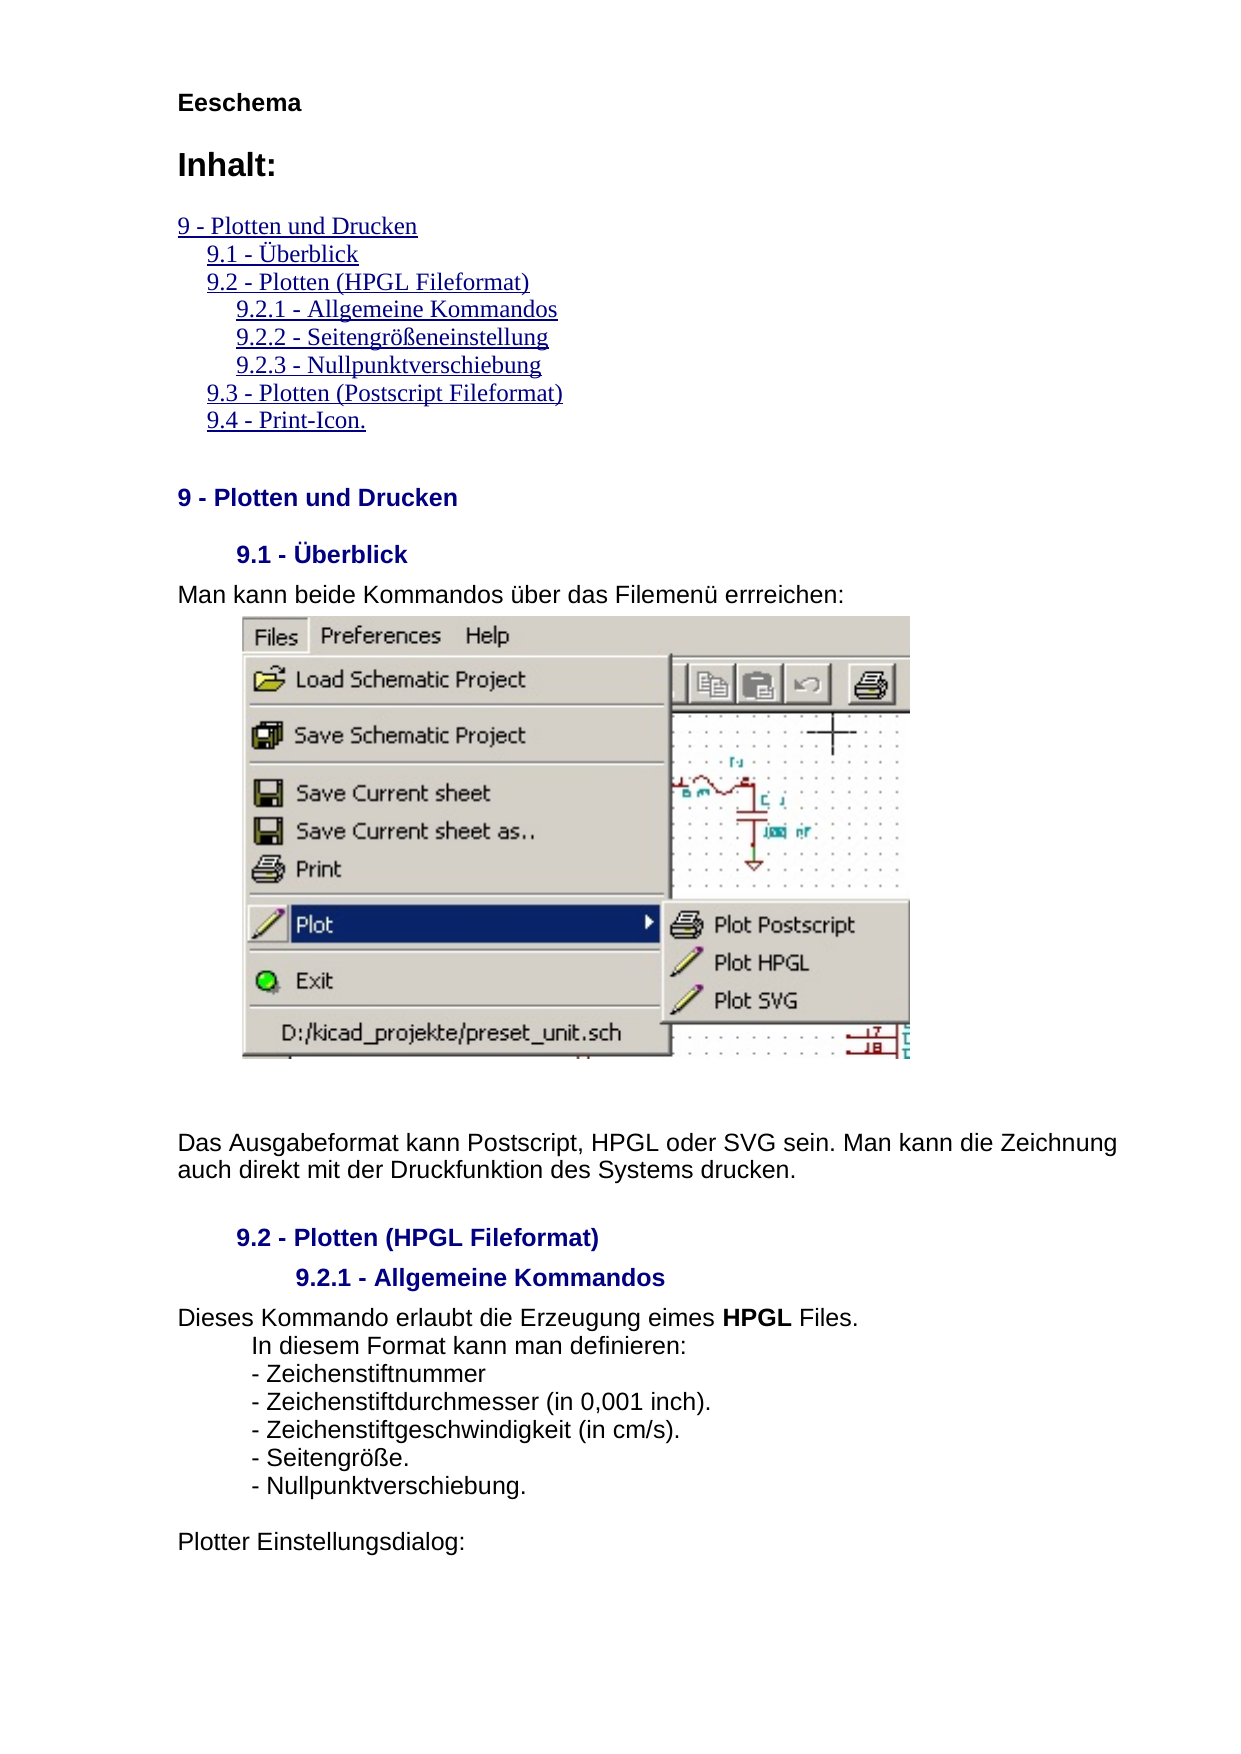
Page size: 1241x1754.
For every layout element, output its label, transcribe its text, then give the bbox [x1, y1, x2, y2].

picture [242, 616, 910, 1059]
text - Zeichenstiftnummer [251, 1360, 1152, 1388]
text 9.3 - Plotten (Postscript Fileformat) [207, 379, 1152, 406]
text Man kann beide Kommandos über das Filemenü errreichen: [177, 581, 1152, 609]
text 9.4 - Print-Icon. [207, 406, 1152, 434]
text - Zeichenstiftgeschwindigkeit (in cm/s). [251, 1416, 1152, 1444]
subtitle Inhalt: [177, 146, 1152, 183]
subtitle Allgemeine Kommandos [295, 1264, 1152, 1292]
text - Nullpunktverschiebung. [251, 1472, 1152, 1500]
text Das Ausgabeformat kann Postscript, HPGL oder SVG sein. Man kann die Zeichnung auch direkt mit der Druckfunktion des Systems drucken. [177, 1128, 1152, 1184]
text - Zeichenstiftdurchmesser (in 0,001 inch). [251, 1388, 1152, 1416]
text 9.1 - Überblick [207, 240, 1152, 268]
text Dieses Kommando erlaubt die Erzeugung eimes HPGL Files. [177, 1304, 1152, 1332]
text 9.2.3 - Nullpunktverschiebung [236, 351, 1152, 379]
subtitle Plotten (HPGL Fileformat) [236, 1224, 1152, 1252]
text 9.2.1 - Allgemeine Kommandos [236, 296, 1152, 323]
subtitle Plotten und Drucken [177, 483, 1152, 512]
text 9 - Plotten und Drucken [177, 212, 1152, 240]
text - Seitengröße. [251, 1444, 1152, 1472]
text 9.2.2 - Seitengrößeneinstellung [236, 323, 1152, 351]
text In diesem Format kann man definieren: [251, 1332, 1152, 1360]
subtitle Überblick [236, 541, 1152, 569]
text 9.2 - Plotten (HPGL Fileformat) [207, 268, 1152, 296]
text Plotter Einstellungsdialog: [177, 1528, 1152, 1556]
